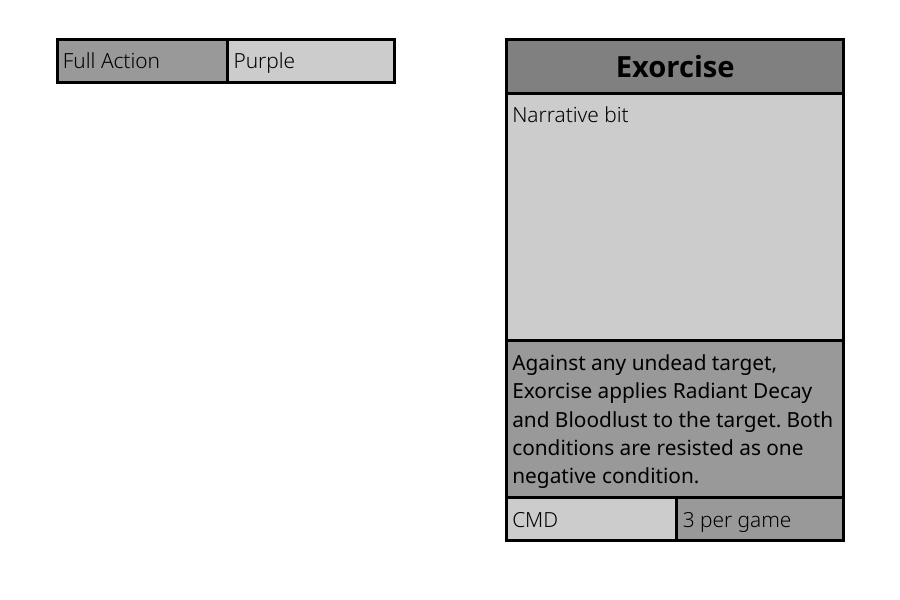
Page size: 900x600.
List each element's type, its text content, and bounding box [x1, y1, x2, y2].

table_cell Against any undead target, Exorcise applies Radiant Decay and Bloodlust to the target. Both conditions are resisted as one negative condition. [508, 342, 842, 496]
table_header Exorcise [508, 41, 842, 92]
table_cell Purple [229, 41, 393, 81]
table_cell Narrative bit [508, 95, 842, 339]
table_cell Full Action [59, 41, 226, 81]
table_cell 3 per game [678, 499, 842, 539]
table_cell CMD [508, 499, 675, 539]
